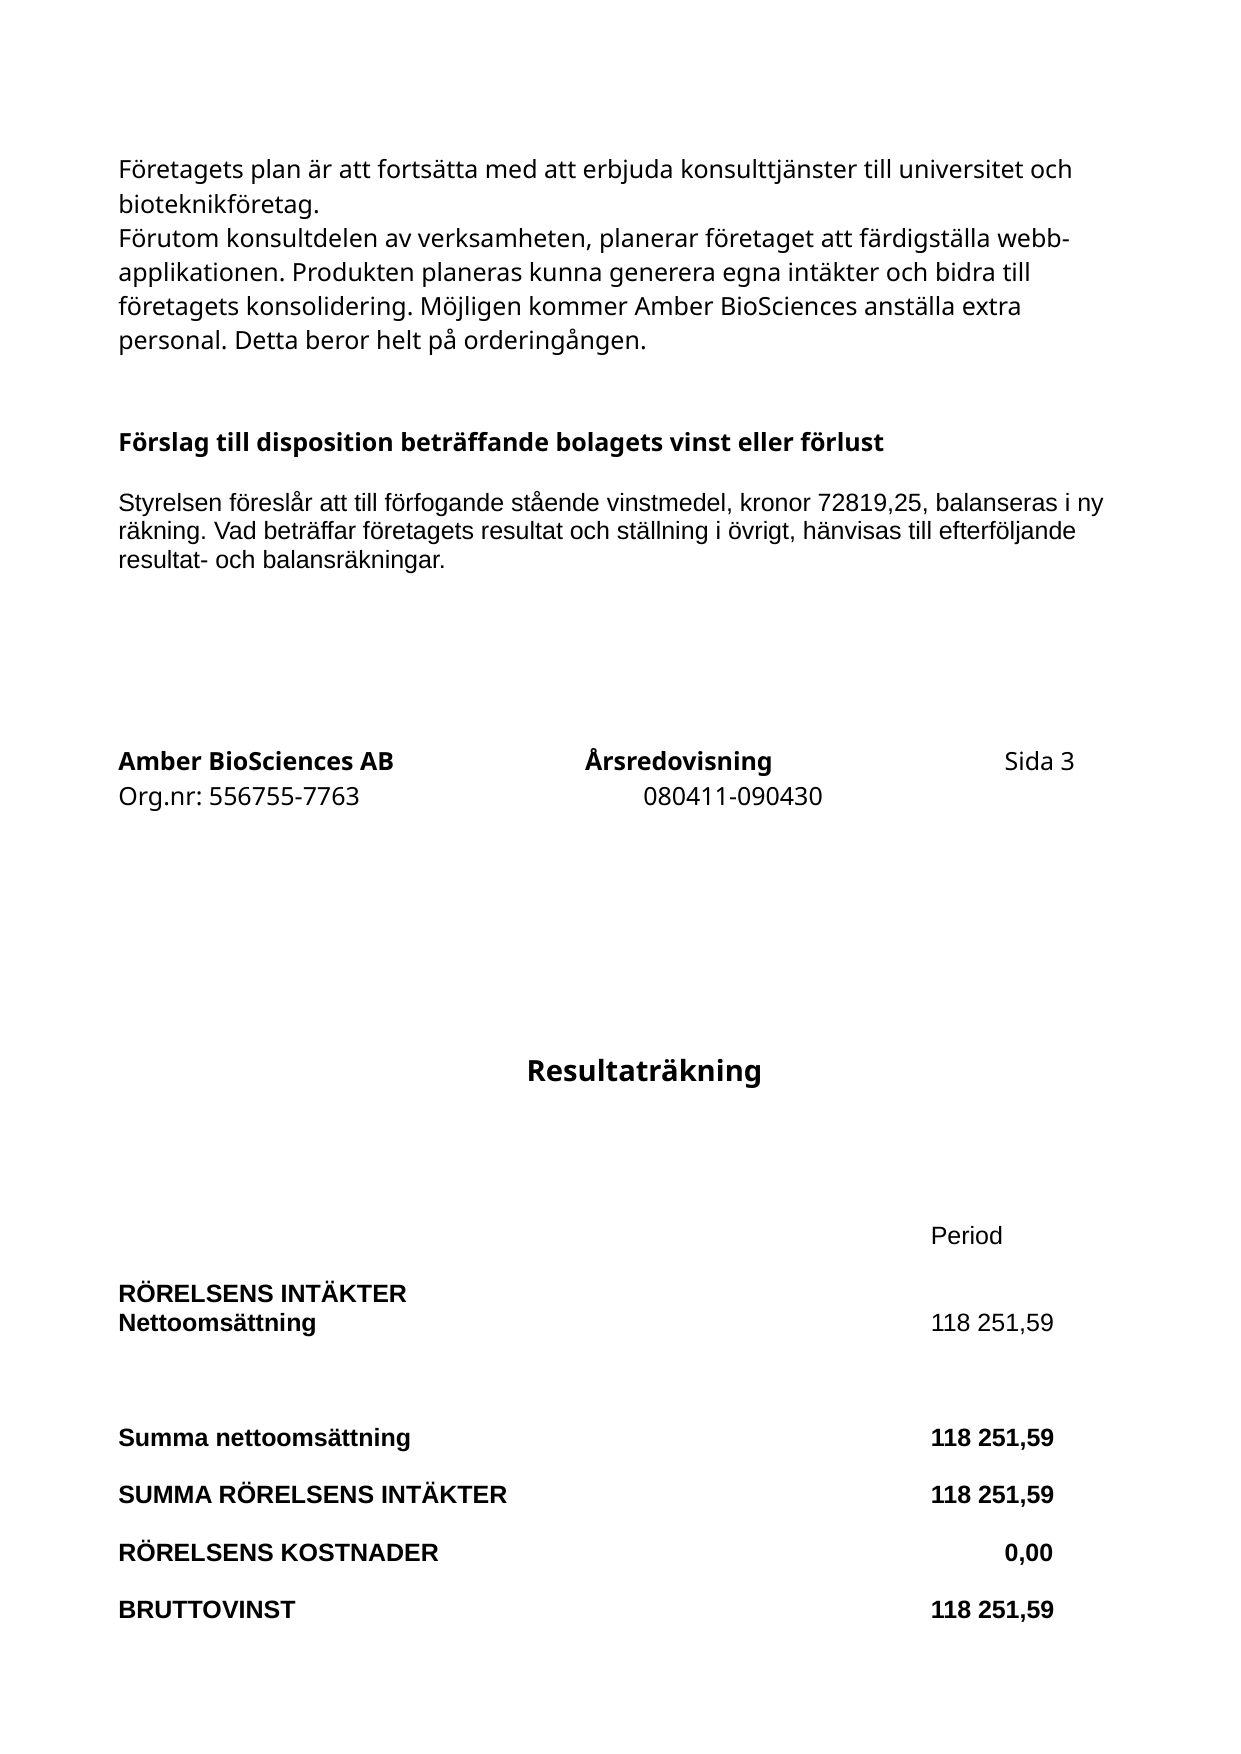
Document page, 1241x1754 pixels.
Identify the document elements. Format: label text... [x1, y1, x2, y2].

text Förutom konsultdelen av verksamheten, planerar företaget att färdigställa webb-applikationen. Produkten planeras kunna generera egna intäkter och bidra till företagets konsolidering. Möjligen kommer Amber BioSciences anställa extra personal. Detta beror helt på orderingången. [118, 220, 1122, 357]
text RÖRELSENS KOSTNADER 0,00 [118, 1537, 1122, 1566]
text Förslag till disposition beträffande bolagets vinst eller förlust [118, 425, 1122, 459]
text Resultaträkning [118, 1051, 1122, 1090]
text Styrelsen föreslår att till förfogande stående vinstmedel, kronor 72819,25, balanseras i ny räkning. Vad beträffar företagets resultat och ställning i övrigt, hänvisas till efterföljande resultat- och balansräkningar. [118, 487, 1122, 574]
text Org.nr: 556755-7763 080411-090430 [118, 778, 1122, 812]
text Summa nettoomsättning 118 251,59 [118, 1422, 1122, 1451]
text SUMMA RÖRELSENS INTÄKTER 118 251,59 [118, 1480, 1122, 1509]
text Företagets plan är att fortsätta med att erbjuda konsulttjänster till universitet och bioteknikföretag. [118, 152, 1122, 220]
text Amber BioSciences AB Årsredovisning Sida 3 [118, 744, 1122, 778]
text Period [118, 1221, 1122, 1250]
text RÖRELSENS INTÄKTER [118, 1279, 1122, 1307]
text BRUTTOVINST 118 251,59 [118, 1595, 1122, 1624]
text Nettoomsättning 118 251,59 [118, 1307, 1122, 1336]
